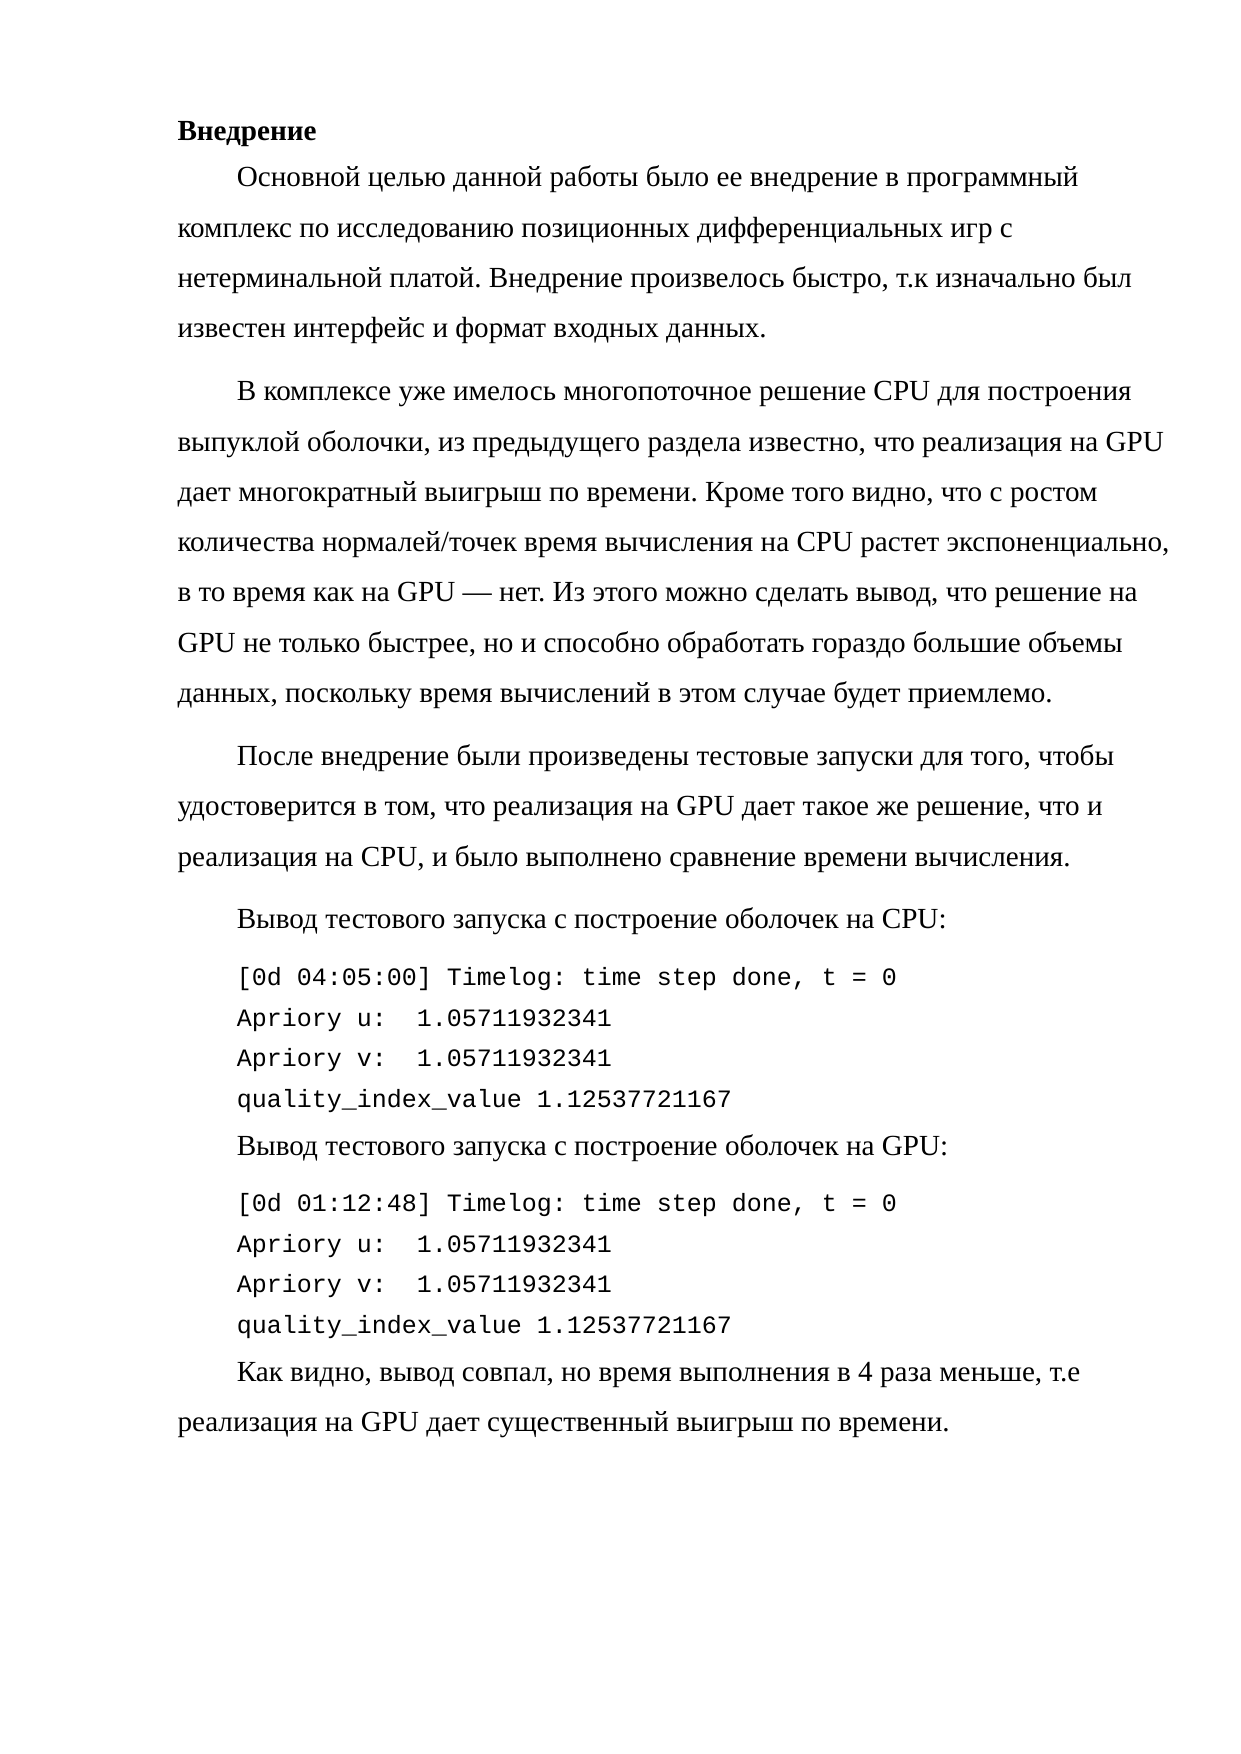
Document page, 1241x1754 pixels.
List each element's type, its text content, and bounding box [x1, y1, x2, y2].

text Apriory u: 1.05711932341 [177, 1231, 1181, 1259]
text quality_index_value 1.12537721167 [177, 1087, 1181, 1115]
text [0d 04:05:00] Timelog: time step done, t = 0 [177, 964, 1181, 993]
text В комплексе уже имелось многопоточное решение CPU для построения выпуклой оболочки, из предыдущего раздела известно, что реализация на GPU дает многократный выигрыш по времени. Кроме того видно, что с ростом количества нормалей/точек время вычисления на CPU растет экспоненциально, в то время как на GPU — нет. Из этого можно сделать вывод, что решение на GPU не только быстрее, но и способно обработать гораздо большие объемы данных, поскольку время вычислений в этом случае будет приемлемо. [177, 373, 1181, 709]
text Вывод тестового запуска с построение оболочек на GPU: [177, 1128, 1181, 1161]
text Apriory v: 1.05711932341 [177, 1046, 1181, 1074]
text quality_index_value 1.12537721167 [177, 1313, 1181, 1341]
text Основной целью данной работы было ее внедрение в программный комплекс по исследованию позиционных дифференциальных игр с нетерминальной платой. Внедрение произвелось быстро, т.к изначально был известен интерфейс и формат входных данных. [177, 159, 1181, 344]
text [0d 01:12:48] Timelog: time step done, t = 0 [177, 1190, 1181, 1219]
subtitle Внедрение [177, 113, 1181, 147]
text Как видно, вывод совпал, но время выполнения в 4 раза меньше, т.е реализация на GPU дает существенный выигрыш по времени. [177, 1354, 1181, 1438]
text После внедрение были произведены тестовые запуски для того, чтобы удостоверится в том, что реализация на GPU дает такое же решение, что и реализация на CPU, и было выполнено сравнение времени вычисления. [177, 738, 1181, 872]
text Apriory v: 1.05711932341 [177, 1272, 1181, 1300]
text Вывод тестового запуска с построение оболочек на CPU: [177, 901, 1181, 935]
text Apriory u: 1.05711932341 [177, 1005, 1181, 1033]
